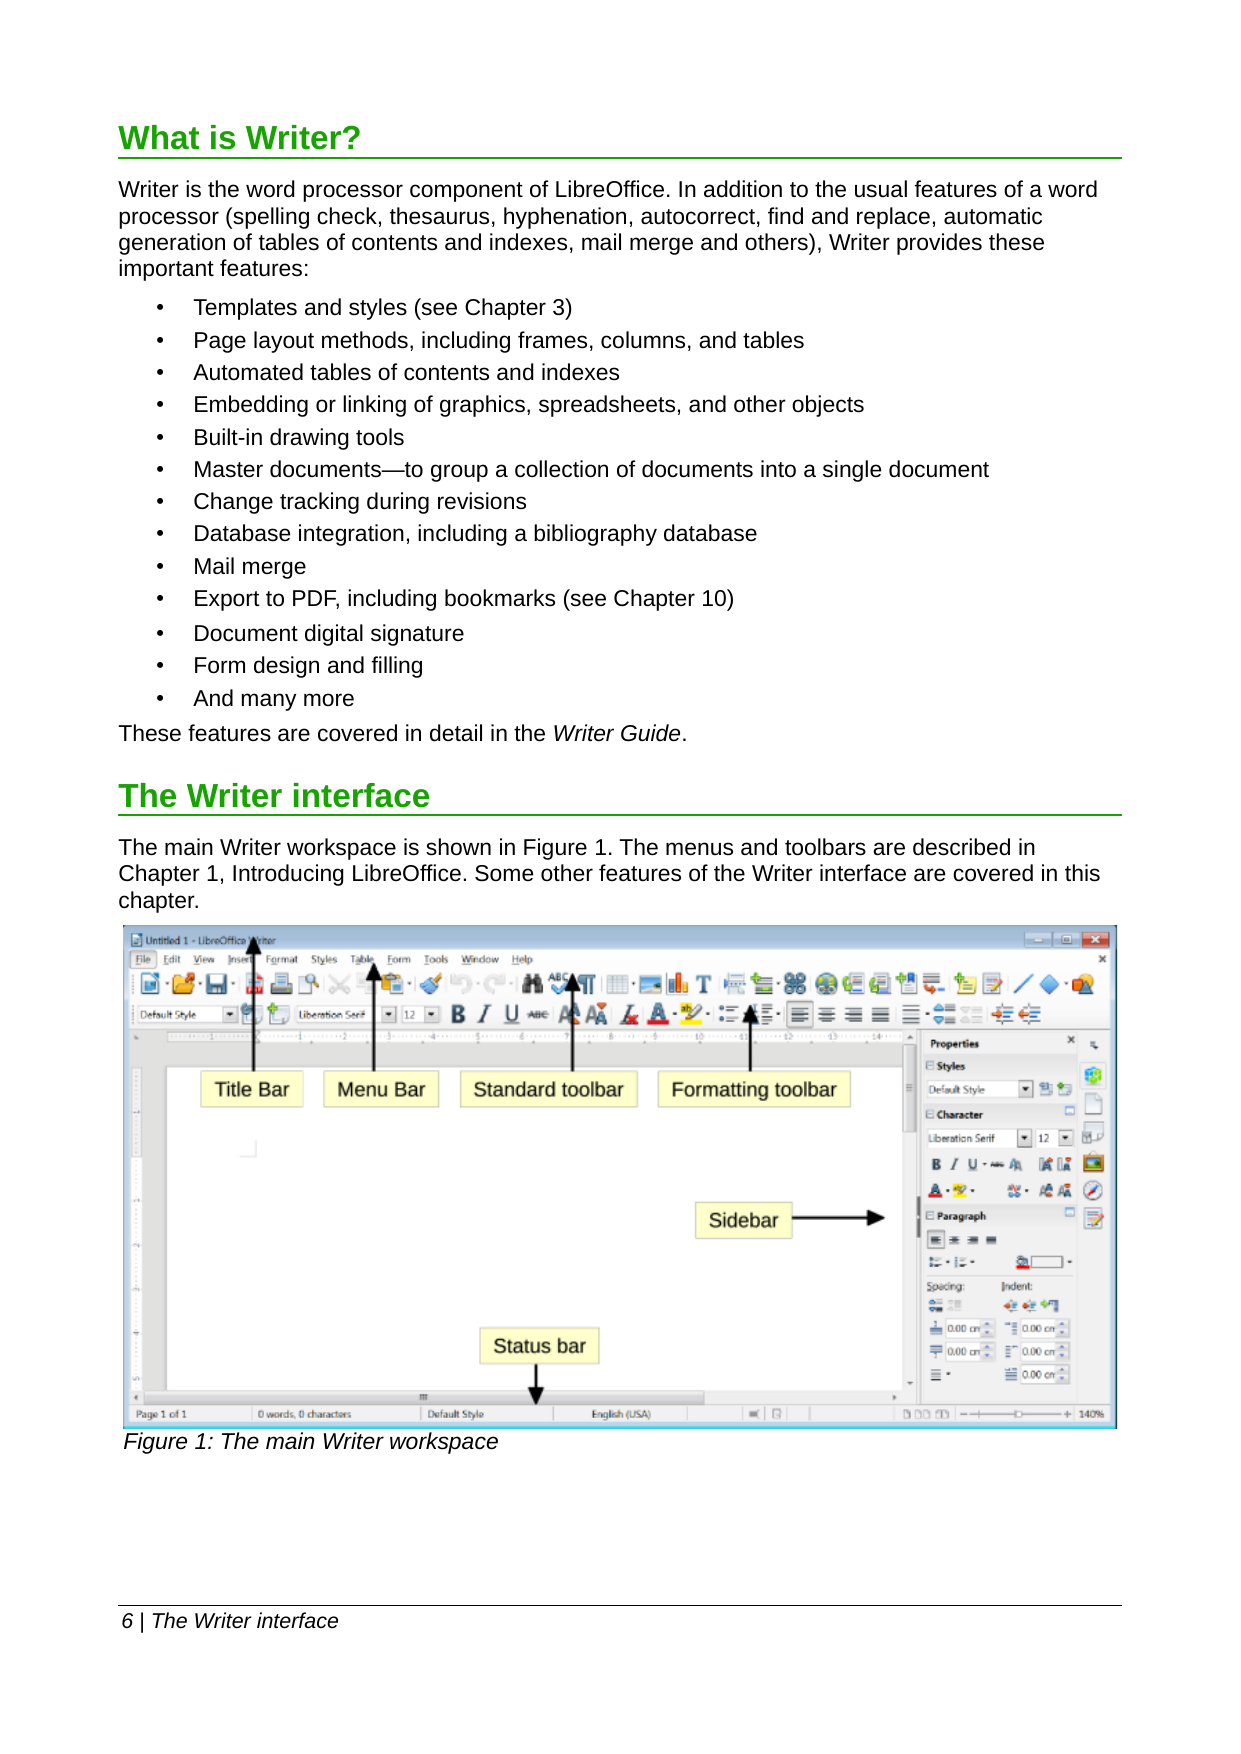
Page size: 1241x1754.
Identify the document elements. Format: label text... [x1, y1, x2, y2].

list Database integration, including a bibliography database [156, 520, 1122, 547]
list Export to PDF, including bookmarks (see Chapter 10) [156, 585, 1122, 611]
subtitle The Writer interface [118, 776, 1122, 814]
text Writer is the word processor component of LibreOffice. In addition to the usual features of a word processor (spelling check, thesaurus, hyphenation, autocorrect, find and replace, automatic generation of tables of contents and indexes, mail merge and others), Writer provides these important features: [118, 176, 1122, 282]
list Automated tables of contents and indexes [156, 359, 1122, 385]
list Templates and styles (see Chapter 3) [156, 294, 1122, 321]
text Figure 1: The main Writer workspace [123, 1429, 1117, 1454]
list Built-in drawing tools [156, 423, 1122, 450]
list Embedding or linking of graphics, spreadsheets, and other objects [156, 391, 1122, 417]
list And many more [156, 685, 1122, 711]
list Page layout methods, including frames, columns, and tables [156, 327, 1122, 353]
list Mail merge [156, 553, 1122, 579]
subtitle What is Writer? [118, 118, 1122, 157]
list Master documents—to group a collection of documents into a single document [156, 456, 1122, 482]
list Document digital signature [156, 620, 1122, 646]
picture [123, 925, 1118, 1429]
list Form design and filling [156, 652, 1122, 679]
list Change tracking during revisions [156, 488, 1122, 514]
text The main Writer workspace is shown in Figure 1. The menus and toolbars are described in Chapter 1, Introducing LibreOffice. Some other features of the Writer interface are covered in this chapter. [118, 834, 1122, 913]
text These features are covered in detail in the Writer Guide. [118, 720, 1122, 746]
